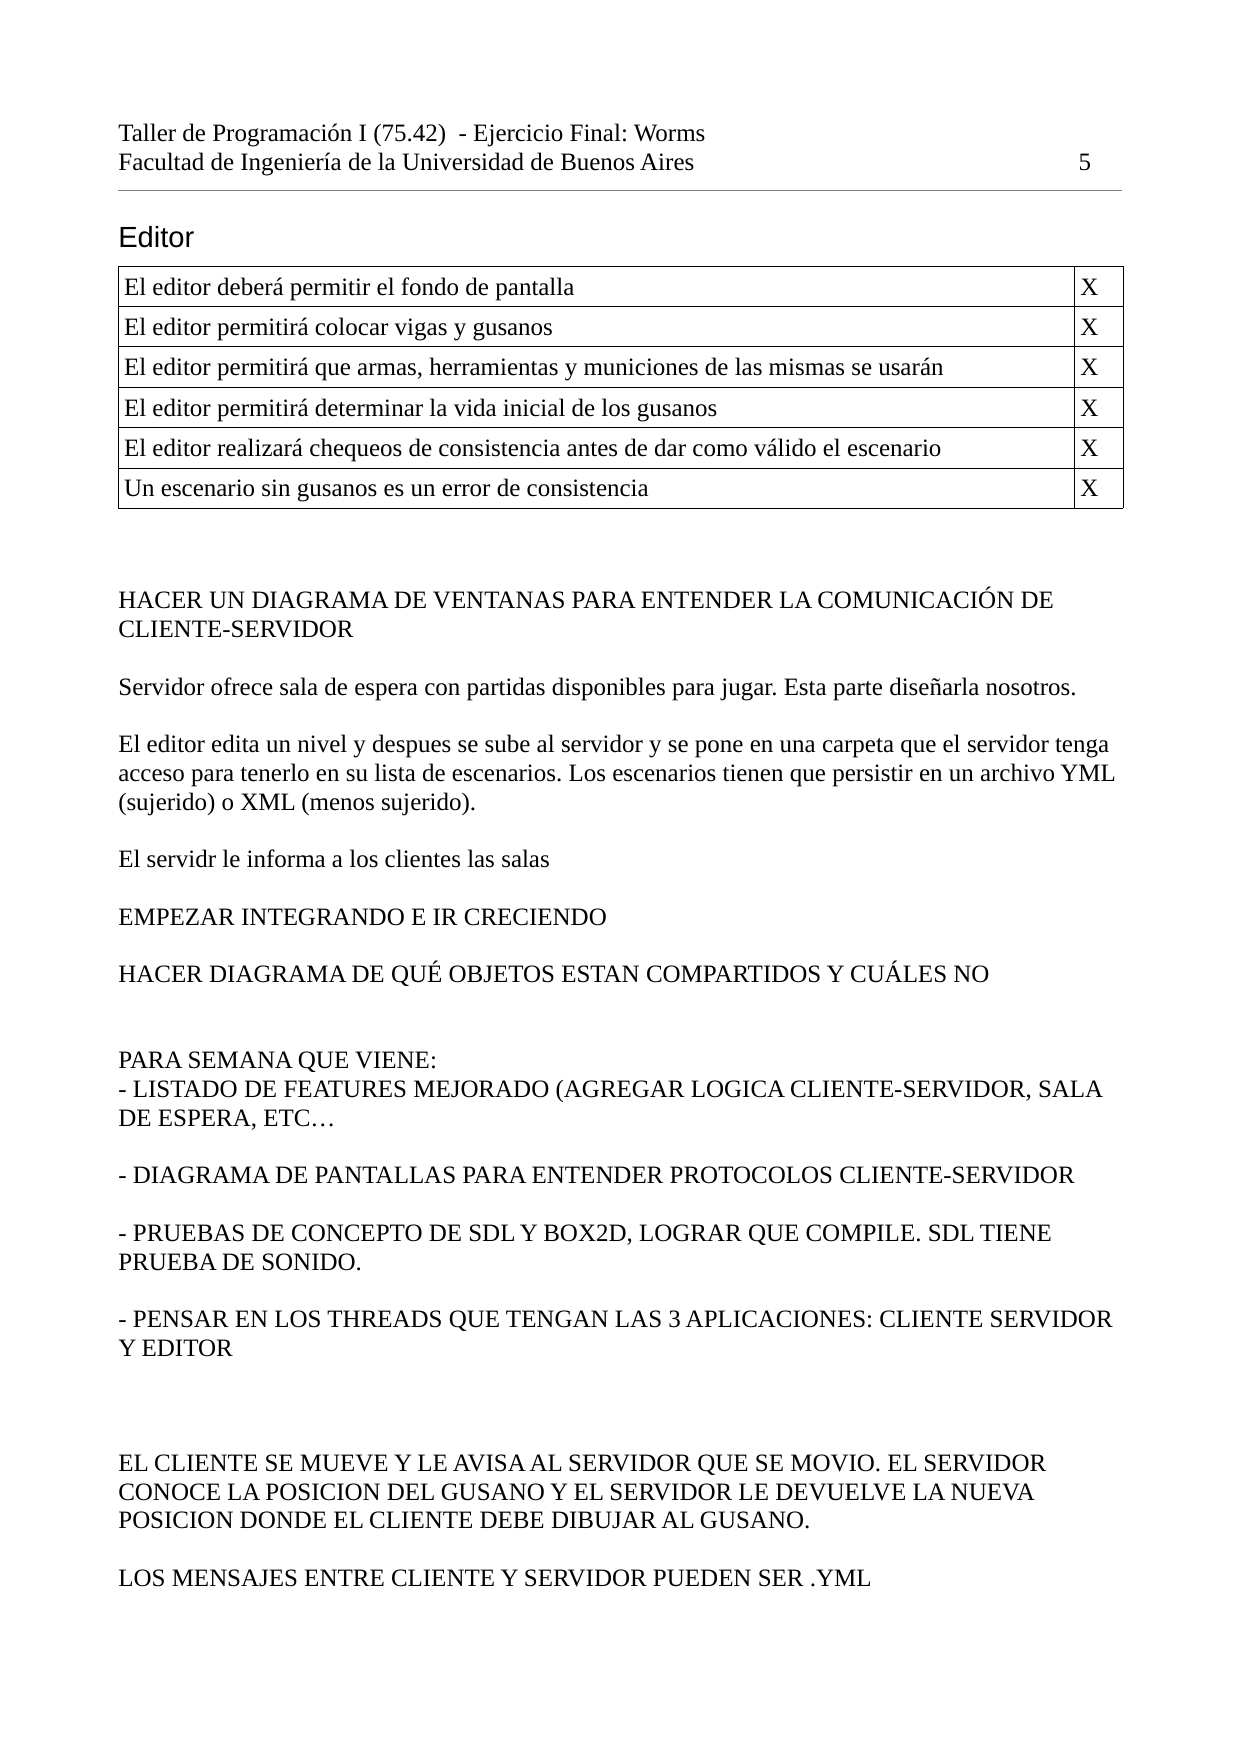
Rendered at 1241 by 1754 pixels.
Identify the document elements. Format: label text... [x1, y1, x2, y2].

text - PENSAR EN LOS THREADS QUE TENGAN LAS 3 APLICACIONES: CLIENTE SERVIDOR Y EDITOR [118, 1304, 1122, 1362]
table_cell El editor permitirá colocar vigas y gusanos [119, 307, 1074, 346]
text HACER UN DIAGRAMA DE VENTANAS PARA ENTENDER LA COMUNICACIÓN DE CLIENTE-SERVIDOR [118, 586, 1122, 643]
text Servidor ofrece sala de espera con partidas disponibles para jugar. Esta parte diseñarla nosotros. [118, 672, 1122, 701]
text EMPEZAR INTEGRANDO E IR CRECIENDO [118, 902, 1122, 931]
table_header El editor deberá permitir el fondo de pantalla [119, 267, 1074, 306]
table_cell X [1075, 388, 1123, 427]
table_cell X [1075, 428, 1123, 467]
table_cell El editor permitirá que armas, herramientas y municiones de las mismas se usarán [119, 347, 1074, 387]
table_header X [1075, 267, 1123, 306]
table_cell Un escenario sin gusanos es un error de consistencia [119, 469, 1074, 508]
text El servidr le informa a los clientes las salas [118, 844, 1122, 873]
text LOS MENSAJES ENTRE CLIENTE Y SERVIDOR PUEDEN SER .YML [118, 1563, 1122, 1592]
text PARA SEMANA QUE VIENE: [118, 1046, 1122, 1074]
text - DIAGRAMA DE PANTALLAS PARA ENTENDER PROTOCOLOS CLIENTE-SERVIDOR [118, 1161, 1122, 1189]
text - PRUEBAS DE CONCEPTO DE SDL Y BOX2D, LOGRAR QUE COMPILE. SDL TIENE PRUEBA DE SONIDO. [118, 1218, 1122, 1276]
text HACER DIAGRAMA DE QUÉ OBJETOS ESTAN COMPARTIDOS Y CUÁLES NO [118, 959, 1122, 988]
text El editor edita un nivel y despues se sube al servidor y se pone en una carpeta que el servidor tenga acceso para tenerlo en su lista de escenarios. Los escenarios tienen que persistir en un archivo YML (sujerido) o XML (menos sujerido). [118, 729, 1122, 816]
table_cell X [1075, 347, 1123, 387]
subtitle Editor [118, 220, 1122, 253]
table_cell El editor permitirá determinar la vida inicial de los gusanos [119, 388, 1074, 427]
table_cell X [1075, 469, 1123, 508]
table_cell El editor realizará chequeos de consistencia antes de dar como válido el escenario [119, 428, 1074, 467]
text EL CLIENTE SE MUEVE Y LE AVISA AL SERVIDOR QUE SE MOVIO. EL SERVIDOR CONOCE LA POSICION DEL GUSANO Y EL SERVIDOR LE DEVUELVE LA NUEVA POSICION DONDE EL CLIENTE DEBE DIBUJAR AL GUSANO. [118, 1448, 1122, 1534]
table_cell X [1075, 307, 1123, 346]
text - LISTADO DE FEATURES MEJORADO (AGREGAR LOGICA CLIENTE-SERVIDOR, SALA DE ESPERA, ETC… [118, 1074, 1122, 1132]
